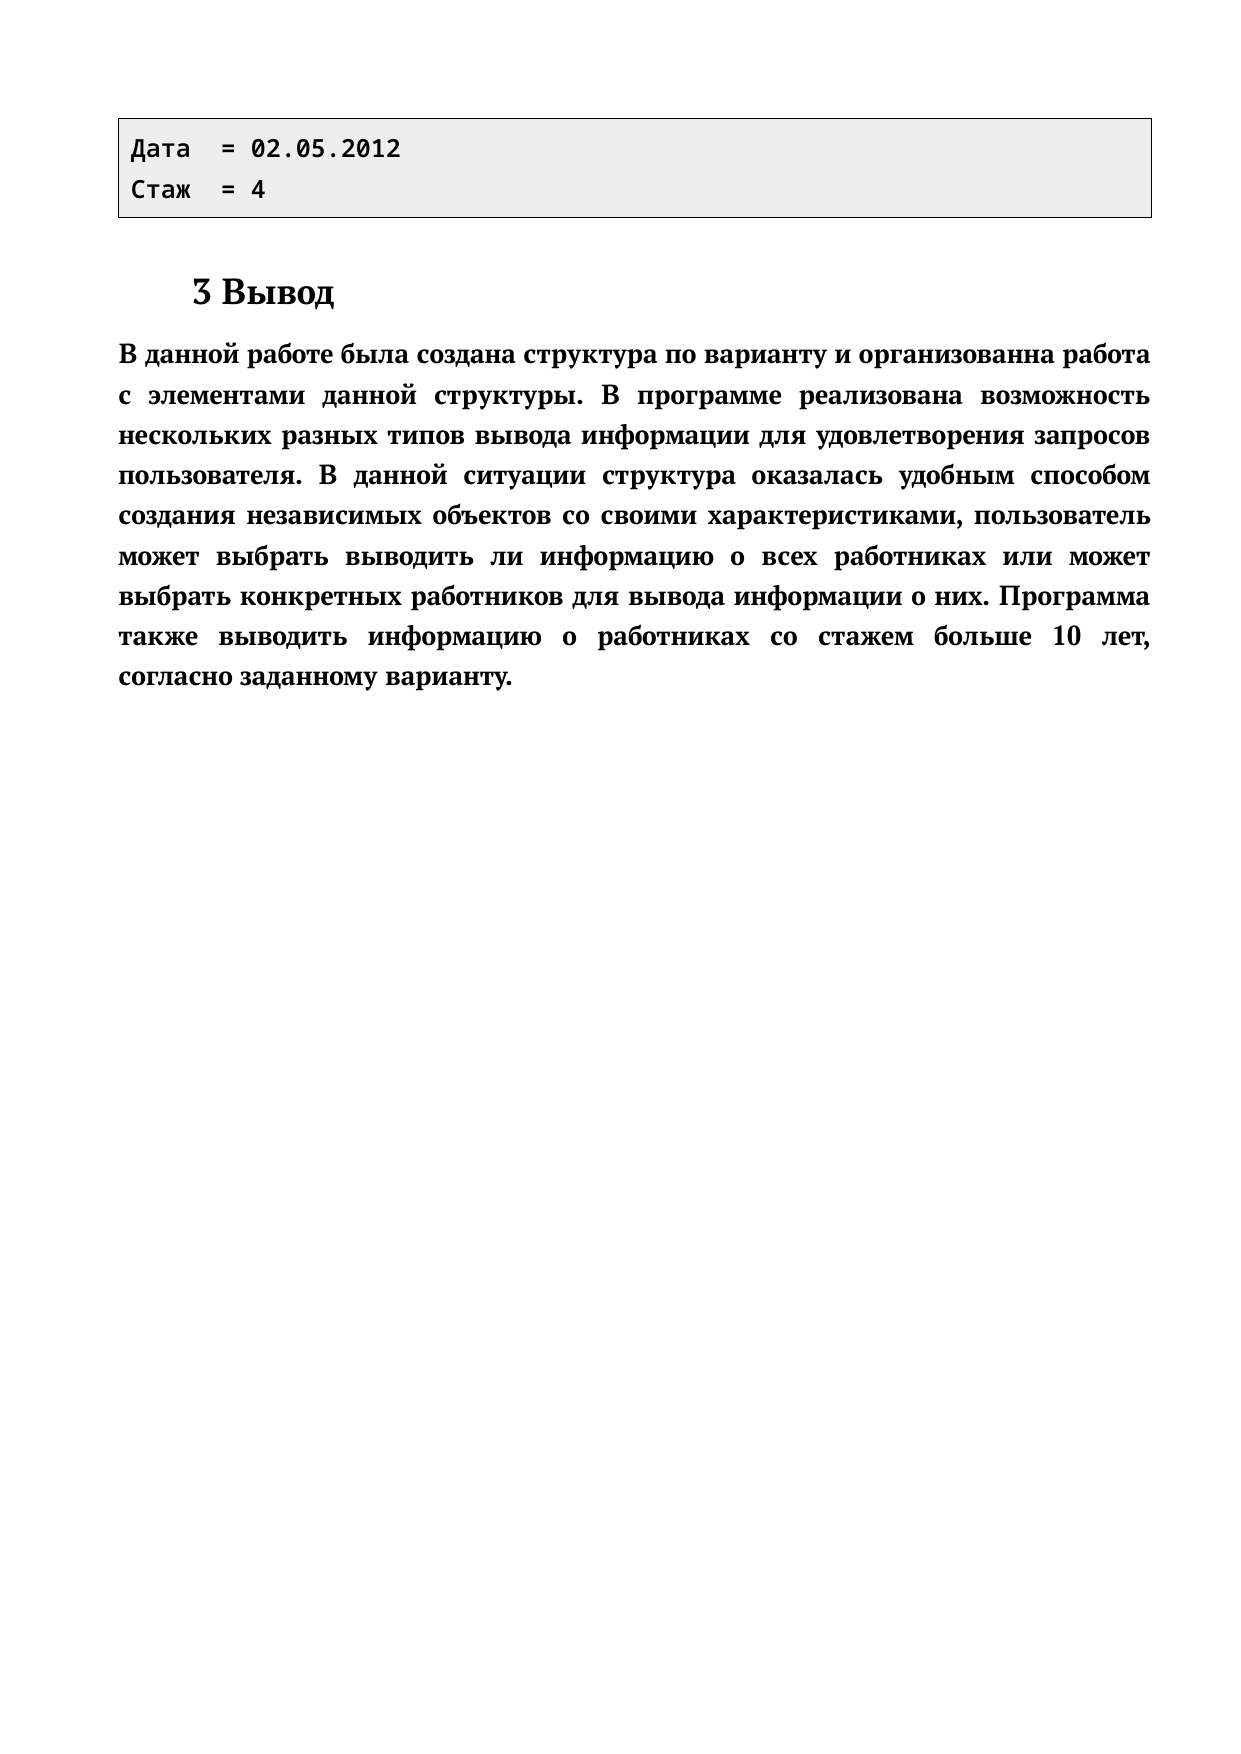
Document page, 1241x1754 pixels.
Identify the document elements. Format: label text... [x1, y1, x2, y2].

subtitle 3 Вывод [192, 269, 1152, 313]
text В данной работе была создана структура по варианту и организованна работа с элементами данной структуры. В программе реализована возможность нескольких разных типов вывода информации для удовлетворения запросов пользователя. В данной ситуации структура оказалась удобным способом создания независимых объектов со своими характеристиками, пользователь может выбрать выводить ли информацию о всех работниках или может выбрать конкретных работников для вывода информации о них. Программа также выводить информацию о работниках со стажем больше 10 лет, согласно заданному варианту. [118, 337, 1152, 692]
text Стаж = 4 [119, 159, 1151, 217]
text Дата = 02.05.2012 [119, 119, 1151, 159]
